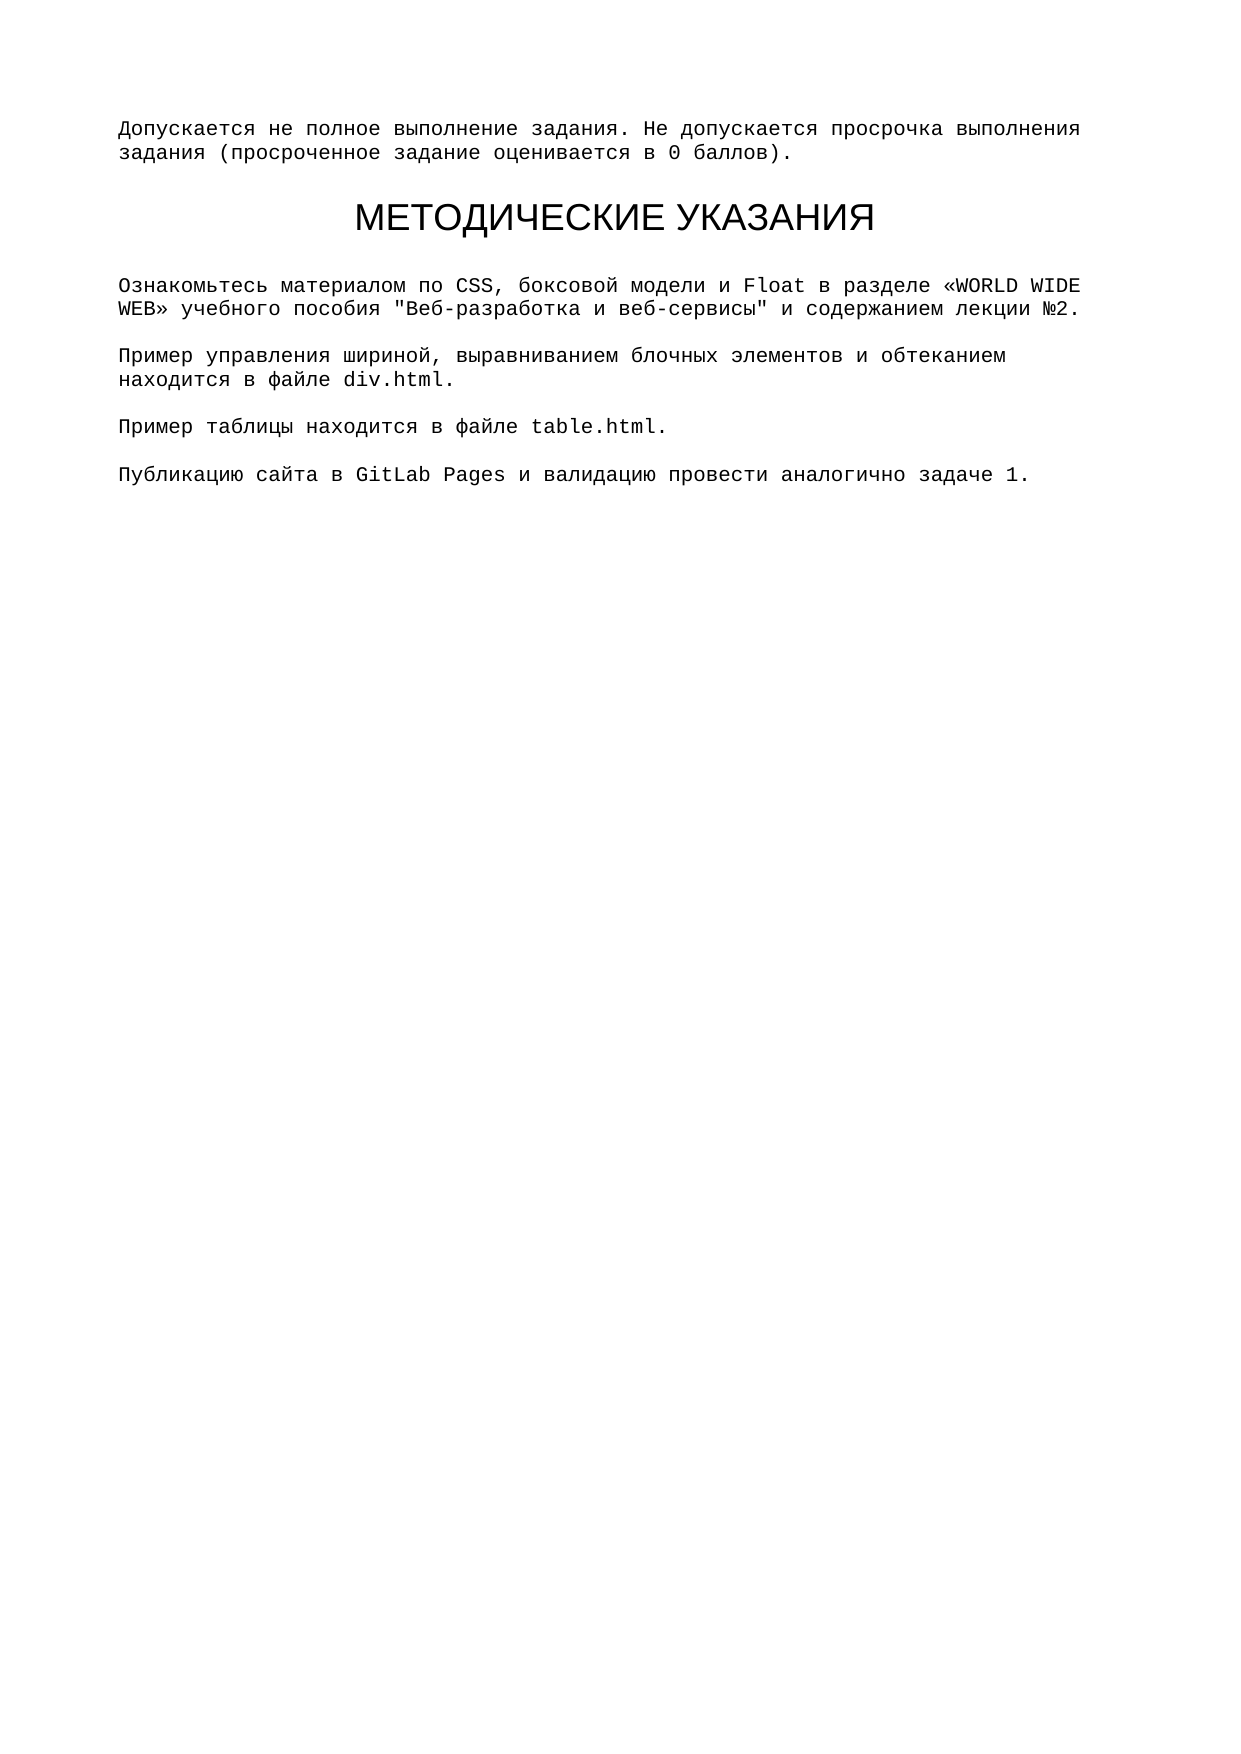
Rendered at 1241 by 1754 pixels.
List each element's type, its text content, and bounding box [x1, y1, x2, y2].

text Публикацию сайта в GitLab Pages и валидацию провести аналогично задаче 1. [118, 464, 1122, 487]
text Пример таблицы находится в файле table.html. [118, 416, 1122, 440]
text Пример управления шириной, выравниванием блочных элементов и обтеканием находится в файле div.html. [118, 346, 1122, 393]
text Ознакомьтесь материалом по CSS, боксовой модели и Float в разделе «WORLD WIDE WEB» учебного пособия "Веб-разработка и веб-сервисы" и содержанием лекции №2. [118, 274, 1122, 322]
text Допускается не полное выполнение задания. Не допускается просрочка выполнения задания (просроченное задание оценивается в 0 баллов). [118, 118, 1122, 165]
subtitle МЕТОДИЧЕСКИЕ УКАЗАНИЯ [118, 195, 1122, 238]
